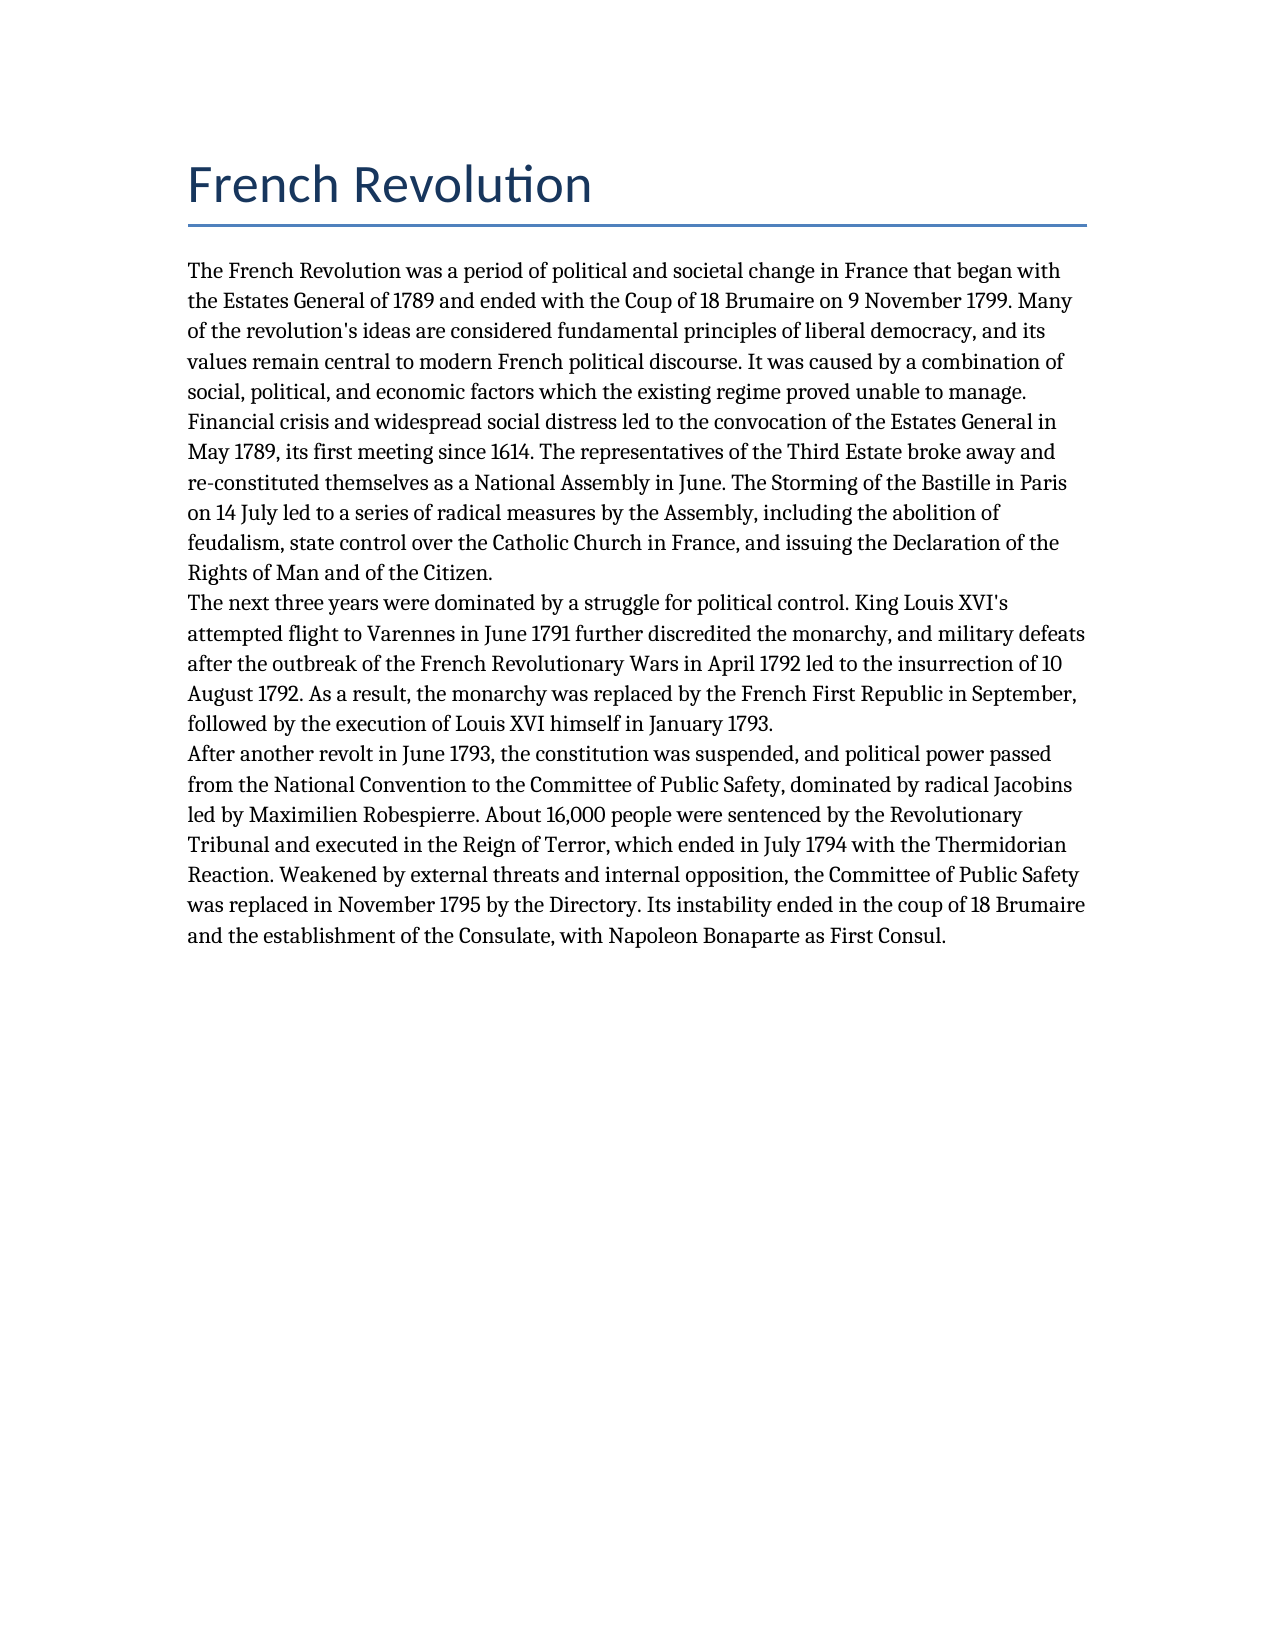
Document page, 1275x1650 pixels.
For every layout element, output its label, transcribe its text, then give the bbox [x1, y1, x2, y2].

text The French Revolution was a period of political and societal change in France that began with the Estates General of 1789 and ended with the Coup of 18 Brumaire on 9 November 1799. Many of the revolution's ideas are considered fundamental principles of liberal democracy, and its values remain central to modern French political discourse. It was caused by a combination of social, political, and economic factors which the existing regime proved unable to manage. Financial crisis and widespread social distress led to the convocation of the Estates General in May 1789, its first meeting since 1614. The representatives of the Third Estate broke away and re-constituted themselves as a National Assembly in June. The Storming of the Bastille in Paris on 14 July led to a series of radical measures by the Assembly, including the abolition of feudalism, state control over the Catholic Church in France, and issuing the Declaration of the Rights of Man and of the Citizen. The next three years were dominated by a struggle for political control. King Louis XVI's attempted flight to Varennes in June 1791 further discredited the monarchy, and military defeats after the outbreak of the French Revolutionary Wars in April 1792 led to the insurrection of 10 August 1792. As a result, the monarchy was replaced by the French First Republic in September, followed by the execution of Louis XVI himself in January 1793. After another revolt in June 1793, the constitution was suspended, and political power passed from the National Convention to the Committee of Public Safety, dominated by radical Jacobins led by Maximilien Robespierre. About 16,000 people were sentenced by the Revolutionary Tribunal and executed in the Reign of Terror, which ended in July 1794 with the Thermidorian Reaction. Weakened by external threats and internal opposition, the Committee of Public Safety was replaced in November 1795 by the Directory. Its instability ended in the coup of 18 Brumaire and the establishment of the Consulate, with Napoleon Bonaparte as First Consul. [187, 258, 1087, 949]
title French Revolution [187, 150, 1087, 227]
